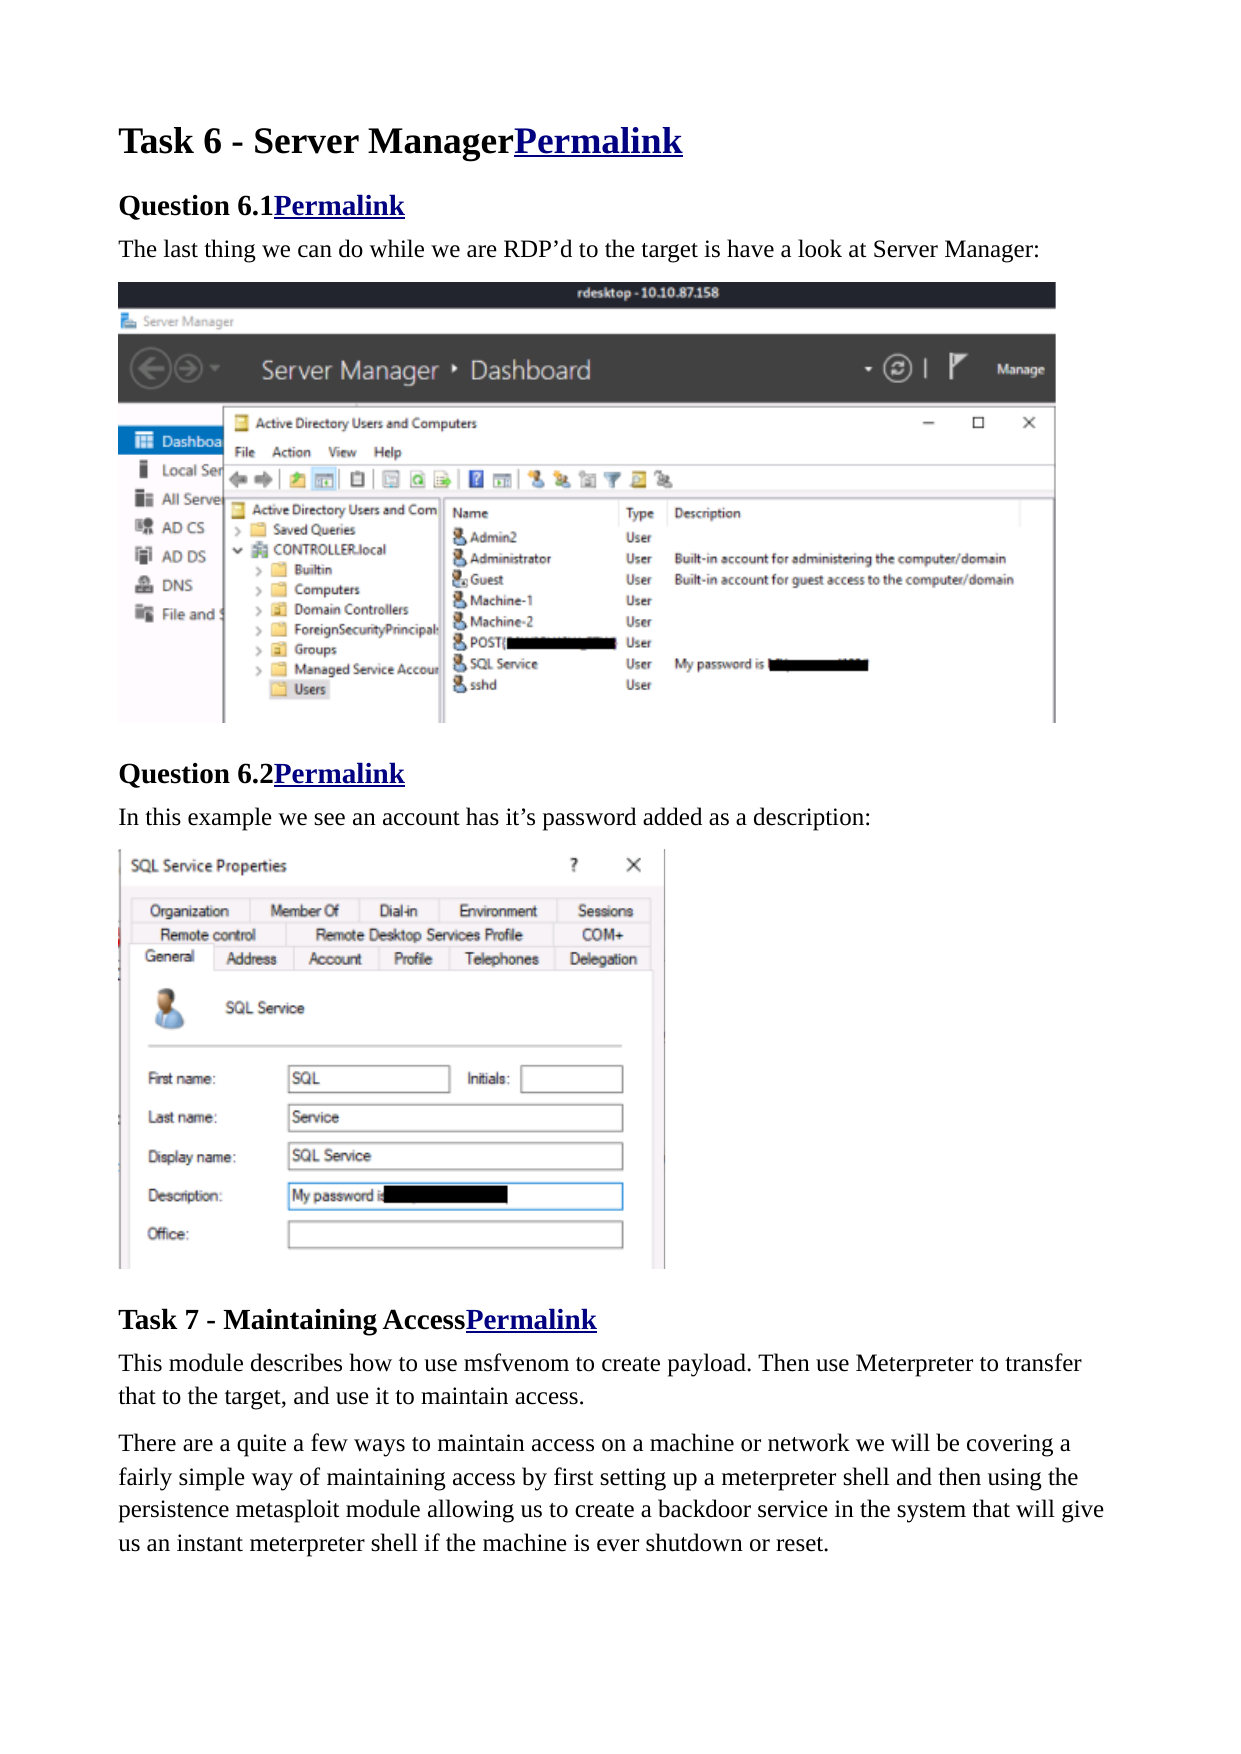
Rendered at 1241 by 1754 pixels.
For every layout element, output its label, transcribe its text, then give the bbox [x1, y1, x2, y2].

text The last thing we can do while we are RDP’d to the target is have a look at Server Manager: [118, 234, 1122, 263]
picture [118, 282, 1056, 723]
picture [118, 849, 665, 1269]
subtitle Task 6 - Server ManagerPermalink [118, 118, 1122, 161]
subtitle Question 6.2Permalink [118, 756, 1122, 789]
text In this example we see an account has it’s password added as a description: [118, 802, 1122, 831]
text There are a quite a few ways to maintain access on a machine or network we will be covering a fairly simple way of maintaining access by first setting up a meterpreter shell and then using the persistence metasploit module allowing us to create a backdoor service in the system that will give us an instant meterpreter shell if the machine is ever shutdown or reset. [118, 1428, 1122, 1556]
text This module describes how to use msfvenom to create payload. Then use Meterpreter to transfer that to the target, and use it to maintain access. [118, 1348, 1122, 1410]
subtitle Task 7 - Maintaining AccessPermalink [118, 1302, 1122, 1335]
subtitle Question 6.1Permalink [118, 188, 1122, 222]
